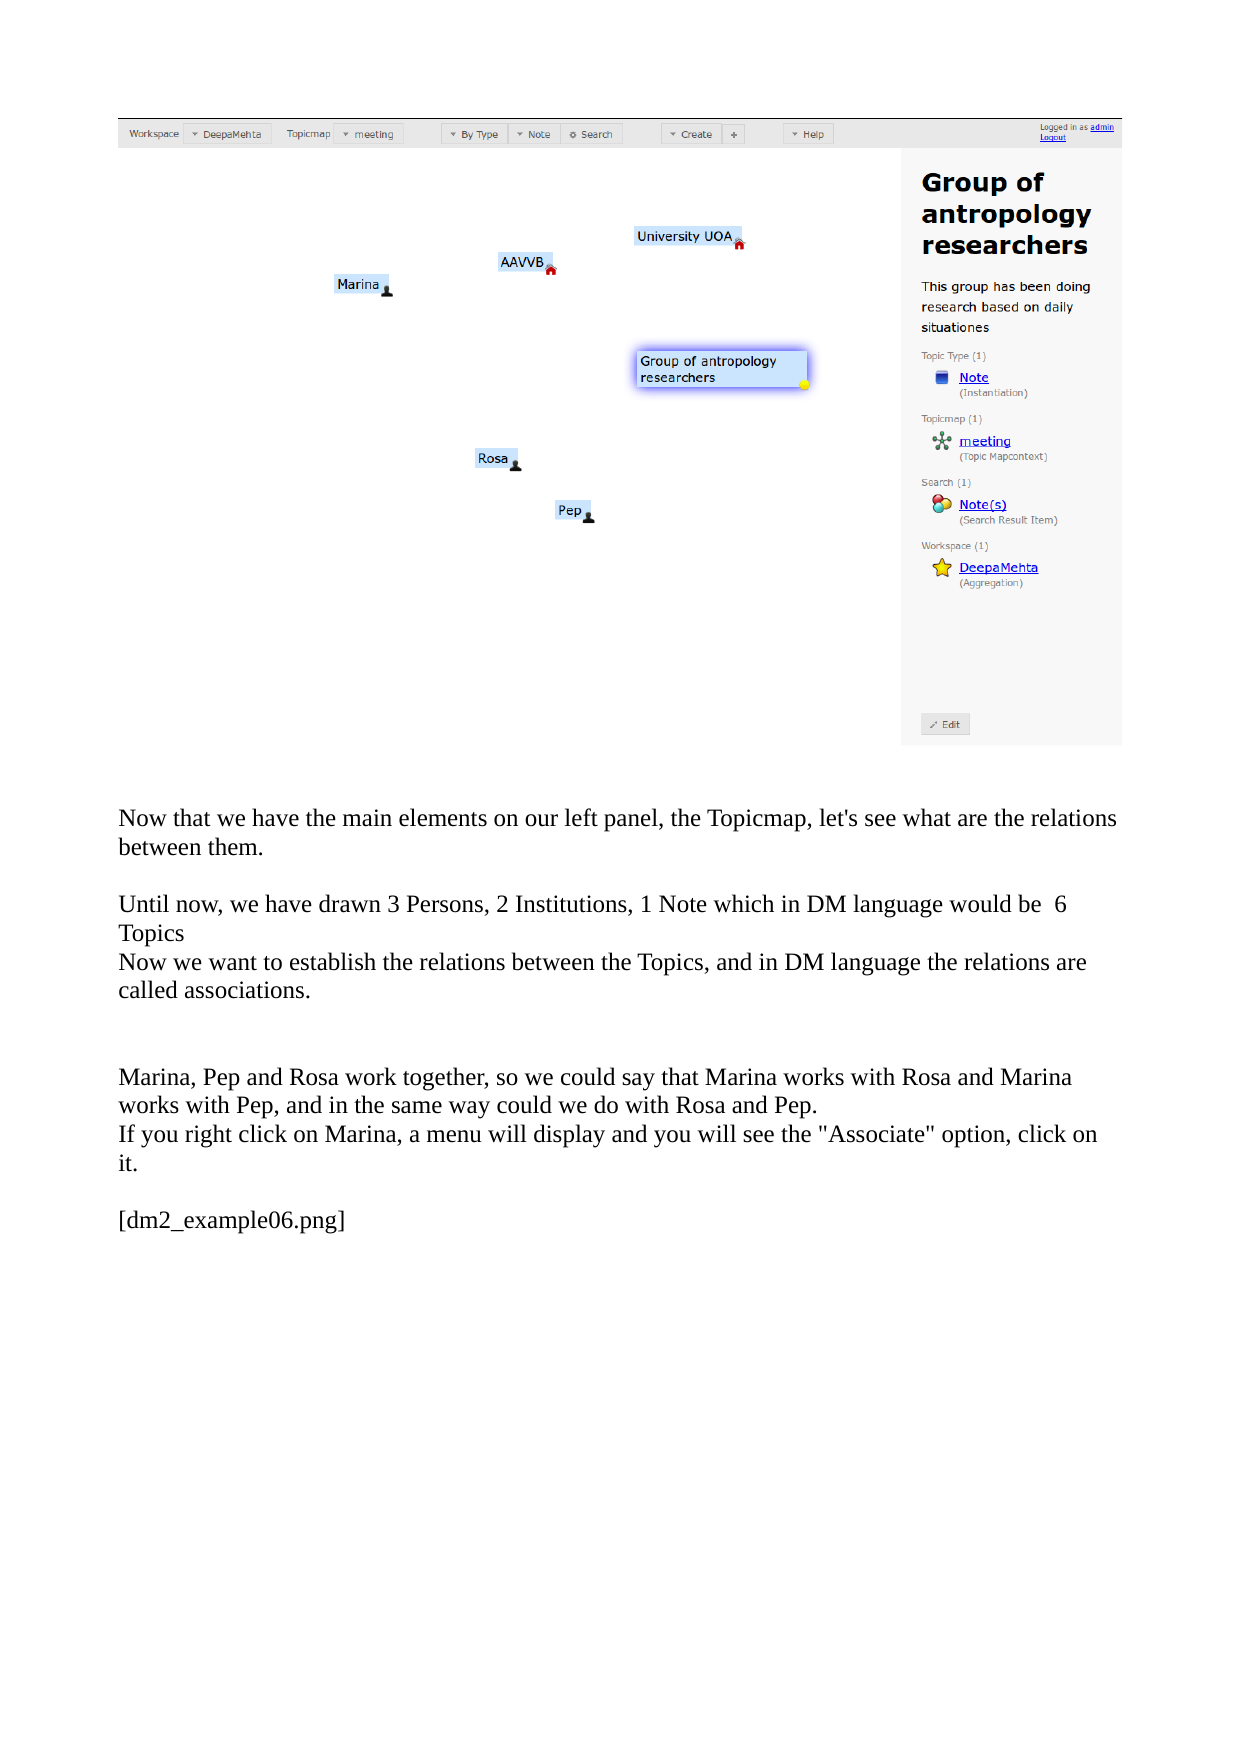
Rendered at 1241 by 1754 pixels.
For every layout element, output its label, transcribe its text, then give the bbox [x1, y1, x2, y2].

text Until now, we have drawn 3 Persons, 2 Institutions, 1 Note which in DM language would be 6 Topics [118, 889, 1122, 947]
text Now we want to establish the relations between the Topics, and in DM language the relations are called associations. [118, 947, 1122, 1004]
picture [118, 118, 1123, 746]
text Now that we have the main elements on our left panel, the Topicmap, let's see what are the relations between them. [118, 803, 1122, 861]
text Marina, Pep and Rosa work together, so we could say that Marina works with Rosa and Marina works with Pep, and in the same way could we do with Rosa and Pep. [118, 1062, 1122, 1119]
text [dm2_example06.png] [118, 1206, 1122, 1234]
text If you right click on Marina, a menu will display and you will see the "Associate" option, click on it. [118, 1119, 1122, 1177]
